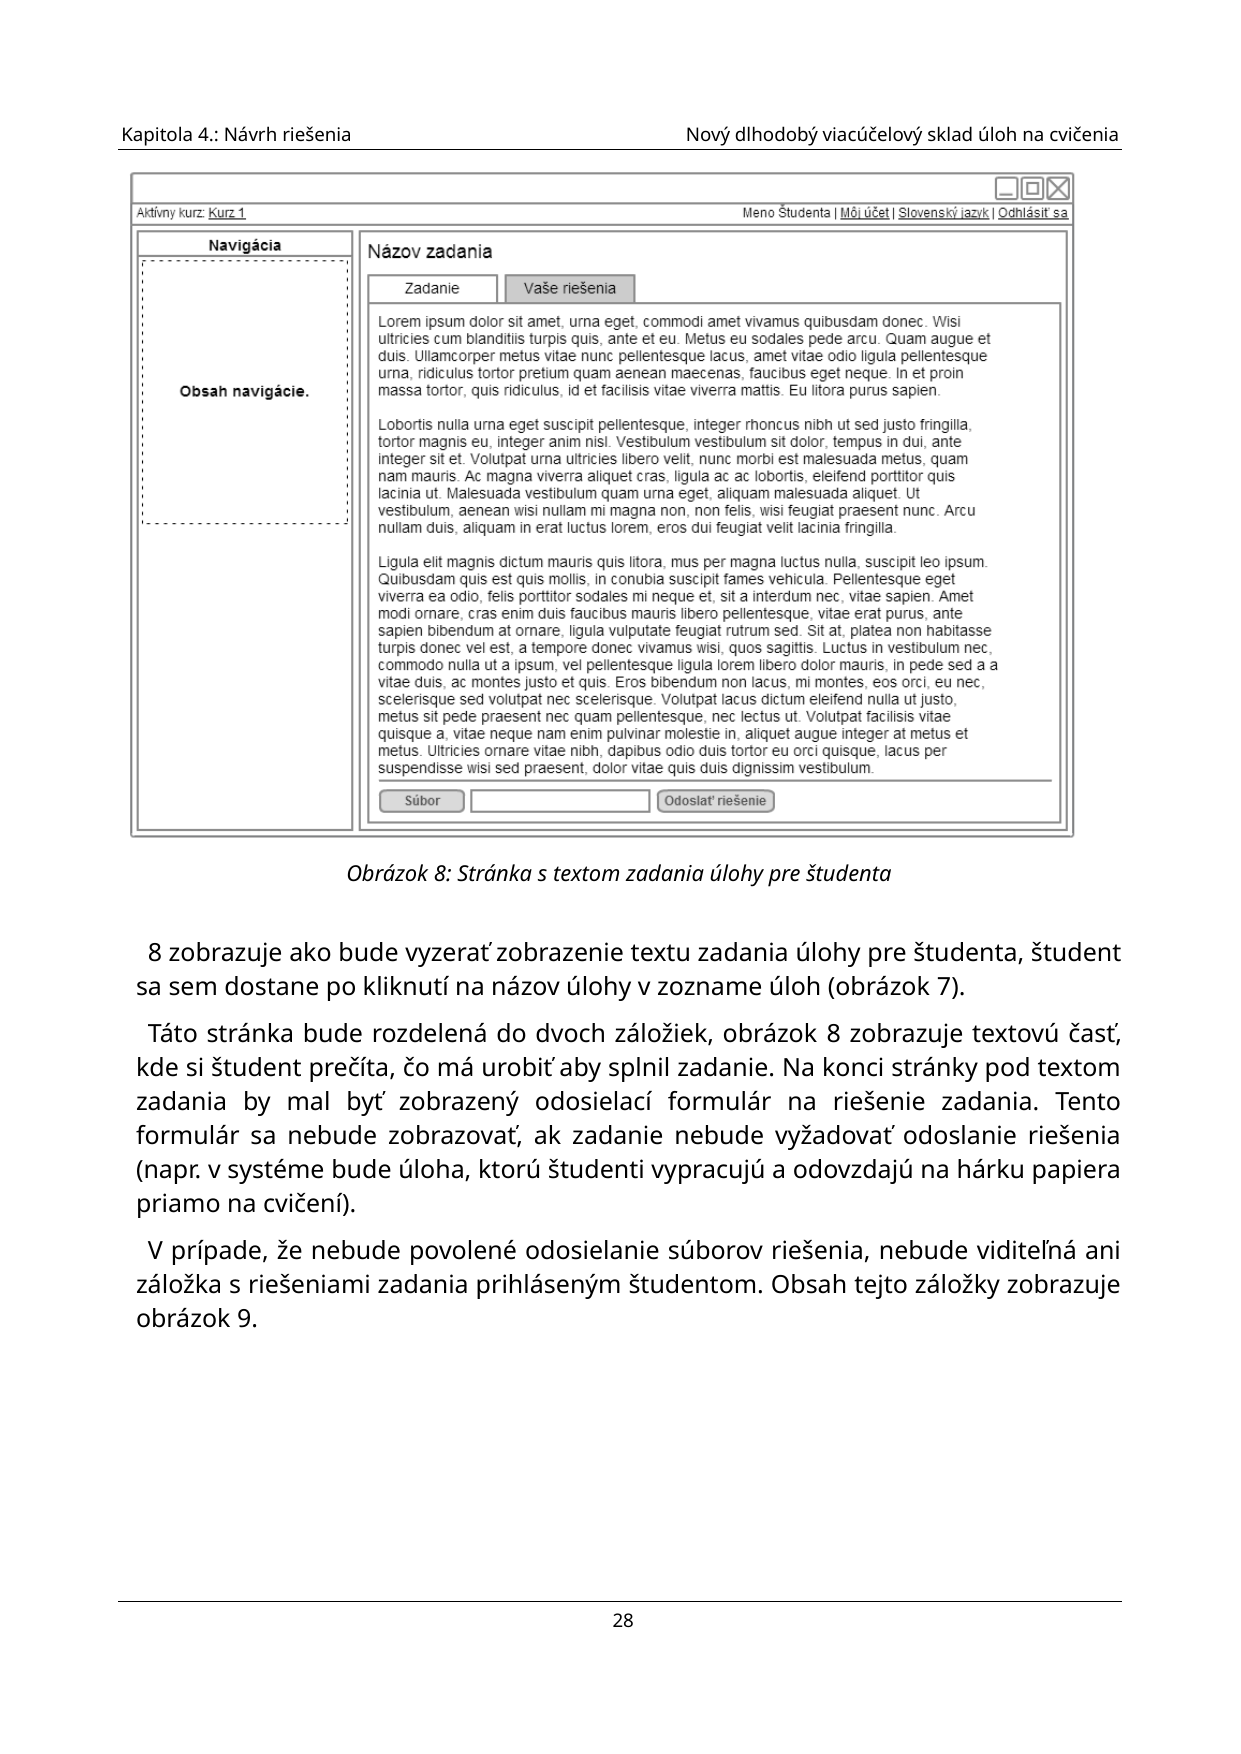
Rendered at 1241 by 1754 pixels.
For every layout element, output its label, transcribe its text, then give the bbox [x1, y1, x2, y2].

text Obrázok 8 zobrazuje ako bude vyzerať zobrazenie textu zadania úlohy pre študenta, študent sa sem dostane po kliknutí na názov úlohy v zozname úloh (obrázok 7). [136, 935, 1122, 1003]
text Táto stránka bude rozdelená do dvoch záložiek, obrázok 8 zobrazuje textovú časť, kde si študent prečíta, čo má urobiť aby splnil zadanie. Na konci stránky pod textom zadania by mal byť zobrazený odosielací formulár na riešenie zadania. Tento formulár sa nebude zobrazovať, ak zadanie nebude vyžadovať odoslanie riešenia (napr. v systéme bude úloha, ktorú študenti vypracujú a odovzdajú na hárku papiera priamo na cvičení). [136, 1015, 1122, 1220]
text Obrázok 8: Stránka s textom zadania úlohy pre študenta [127, 859, 1113, 888]
picture [127, 168, 1114, 859]
text V prípade, že nebude povolené odosielanie súborov riešenia, nebude viditeľná ani záložka s riešeniami zadania prihláseným študentom. Obsah tejto záložky zobrazuje obrázok 9. [136, 1232, 1122, 1334]
